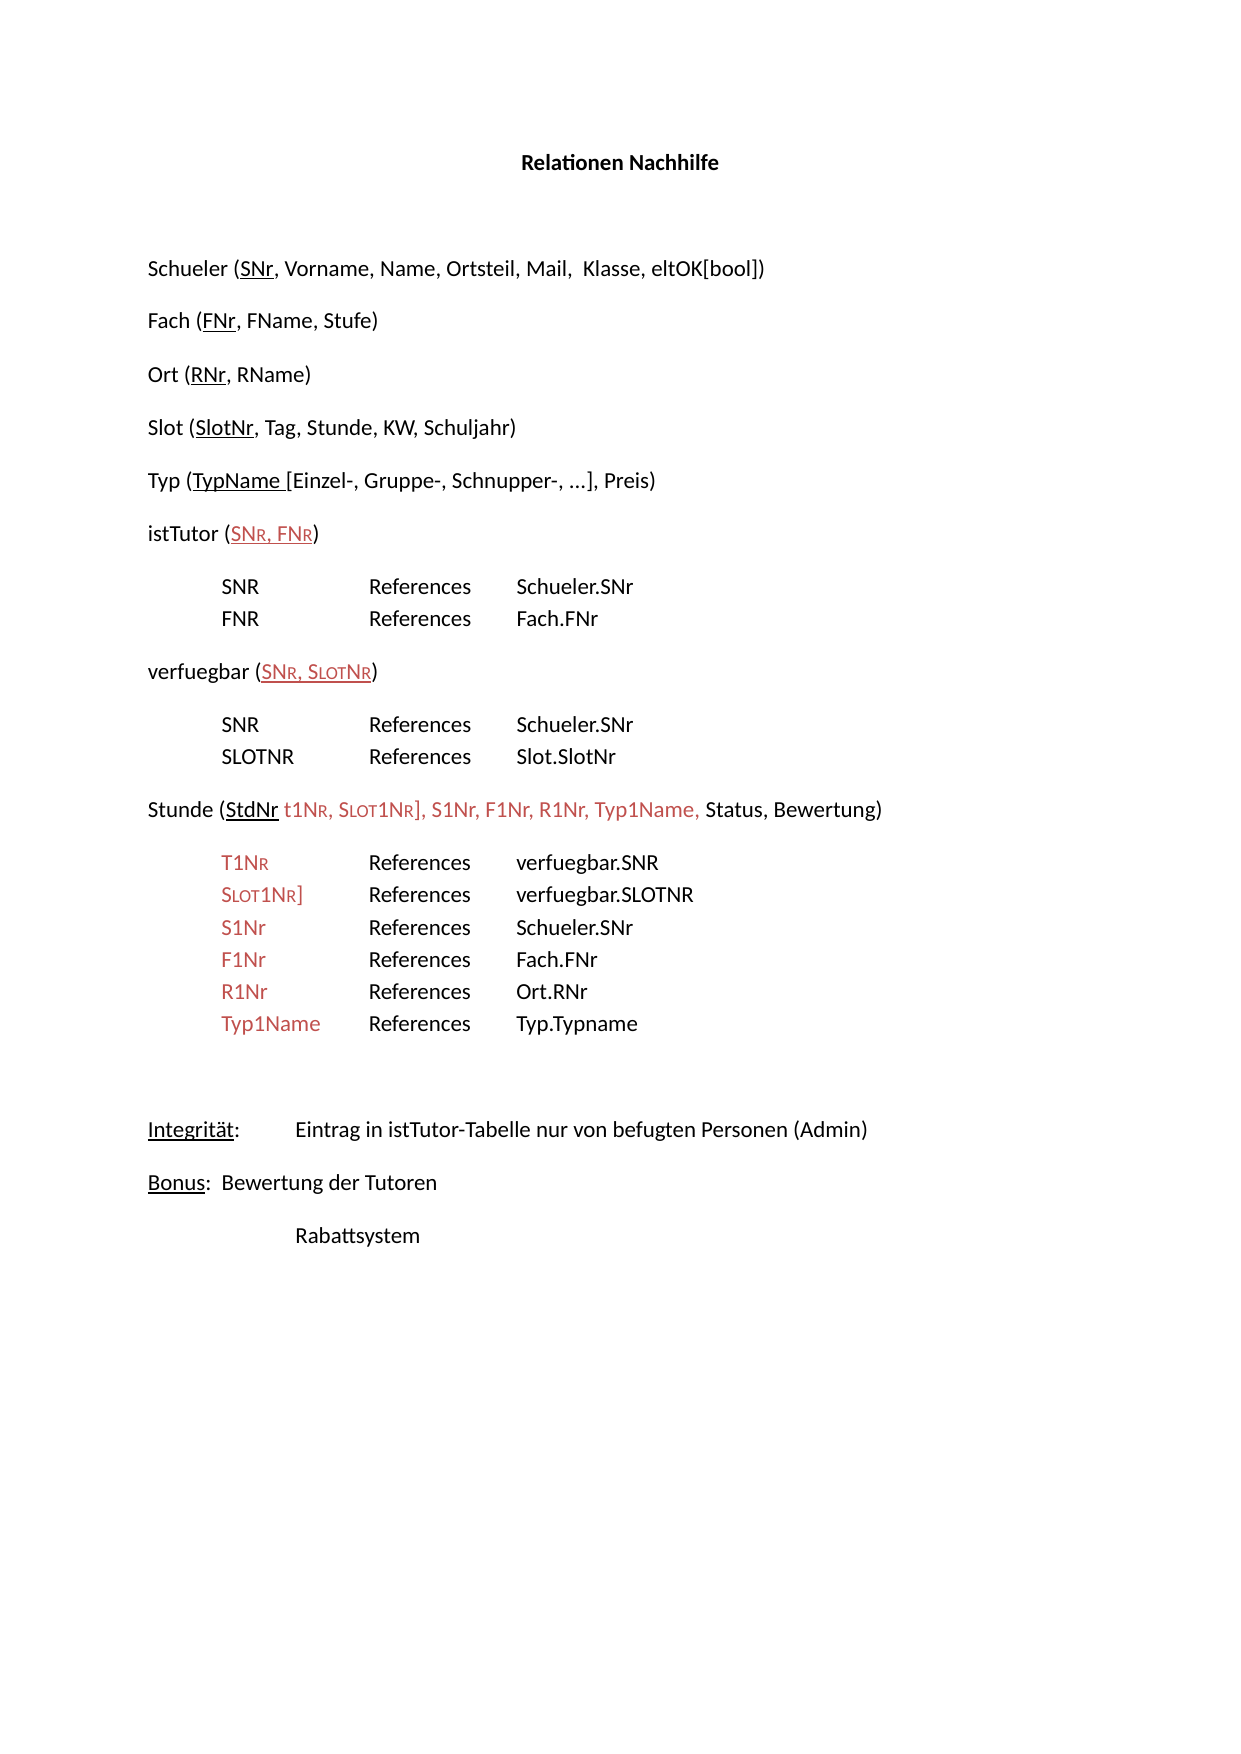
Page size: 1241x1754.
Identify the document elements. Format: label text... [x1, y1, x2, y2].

text Typ (TypName [Einzel-, Gruppe-, Schnupper-, ...], Preis) [148, 466, 1093, 494]
text SNR References Schueler.SNr SLOTNR References Slot.SlotNr [148, 710, 1093, 770]
text SNR References Schueler.SNr FNR References Fach.FNr [148, 572, 1093, 632]
text T1Nr References verfuegbar.SNR Slot1Nr] References verfuegbar.SLOTNR S1Nr References Schueler.SNr F1Nr References Fach.FNr R1Nr References Ort.RNr Typ1Name References Typ.Typname [221, 848, 1093, 1037]
text Rabattsystem [148, 1221, 1093, 1249]
text Fach (FNr, FName, Stufe) [148, 307, 1093, 335]
text Relationen Nachhilfe [148, 148, 1093, 176]
text Integrität: Eintrag in istTutor-Tabelle nur von befugten Personen (Admin) [148, 1115, 1093, 1143]
text Schueler (SNr, Vorname, Name, Ortsteil, Mail, Klasse, eltOK[bool]) [148, 254, 1093, 282]
text istTutor (SNr, FNr) [148, 519, 1093, 547]
text verfuegbar (SNr, SlotNr) [148, 657, 1093, 685]
text Bonus: Bewertung der Tutoren [148, 1168, 1093, 1196]
text Stunde (StdNr t1Nr, Slot1Nr], S1Nr, F1Nr, R1Nr, Typ1Name, Status, Bewertung) [148, 795, 1093, 823]
text Slot (SlotNr, Tag, Stunde, KW, Schuljahr) [148, 413, 1093, 441]
text Ort (RNr, RName) [148, 360, 1093, 388]
